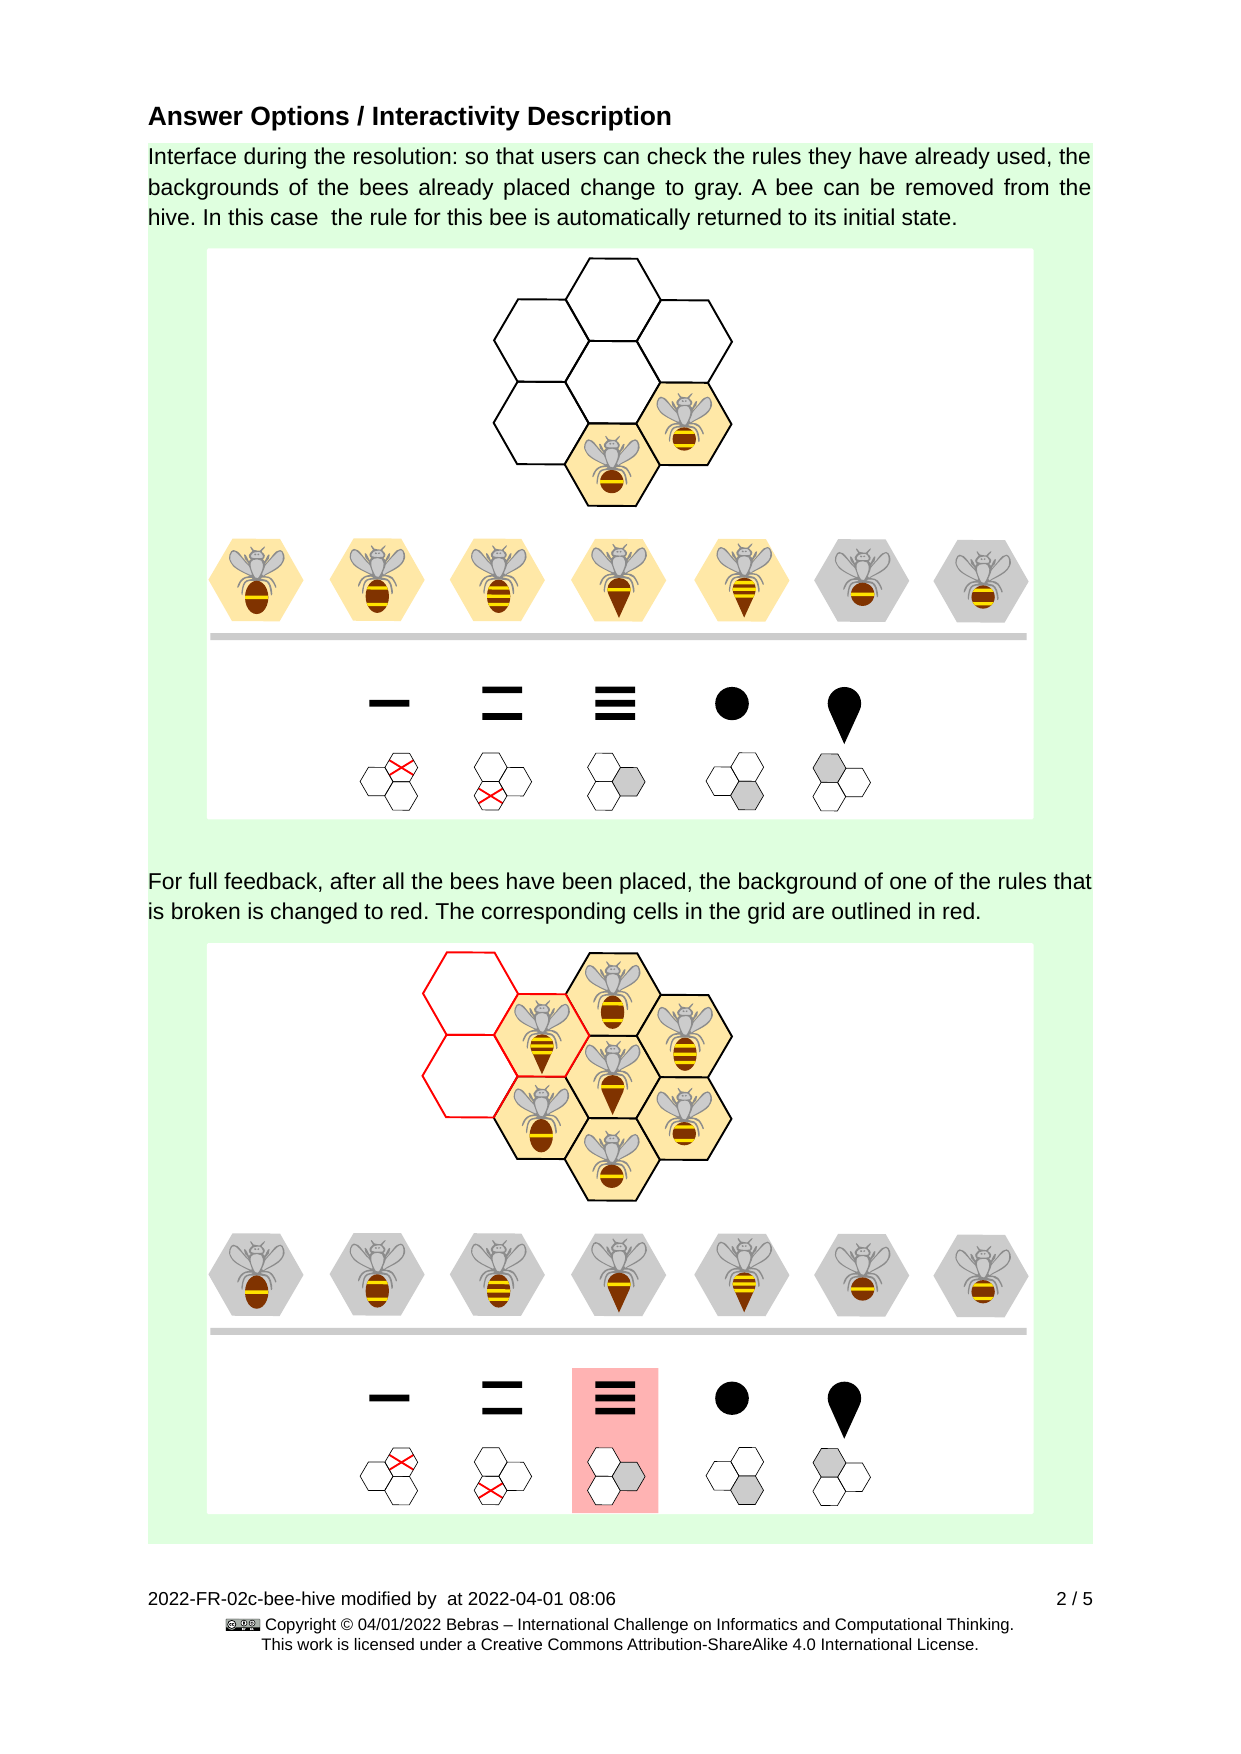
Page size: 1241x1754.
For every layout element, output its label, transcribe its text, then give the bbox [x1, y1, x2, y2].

text Interface during the resolution: so that users can check the rules they have already used, the backgrounds of the bees already placed change to gray. A bee can be removed from the hive. In this case the rule for this bee is automatically returned to its initial state. [148, 143, 1093, 230]
text For full feedback, after all the bees have been placed, the background of one of the rules that is broken is changed to red. The corresponding cells in the grid are outlined in red. [148, 868, 1093, 925]
subtitle Answer Options / Interactivity Description [148, 100, 1093, 131]
